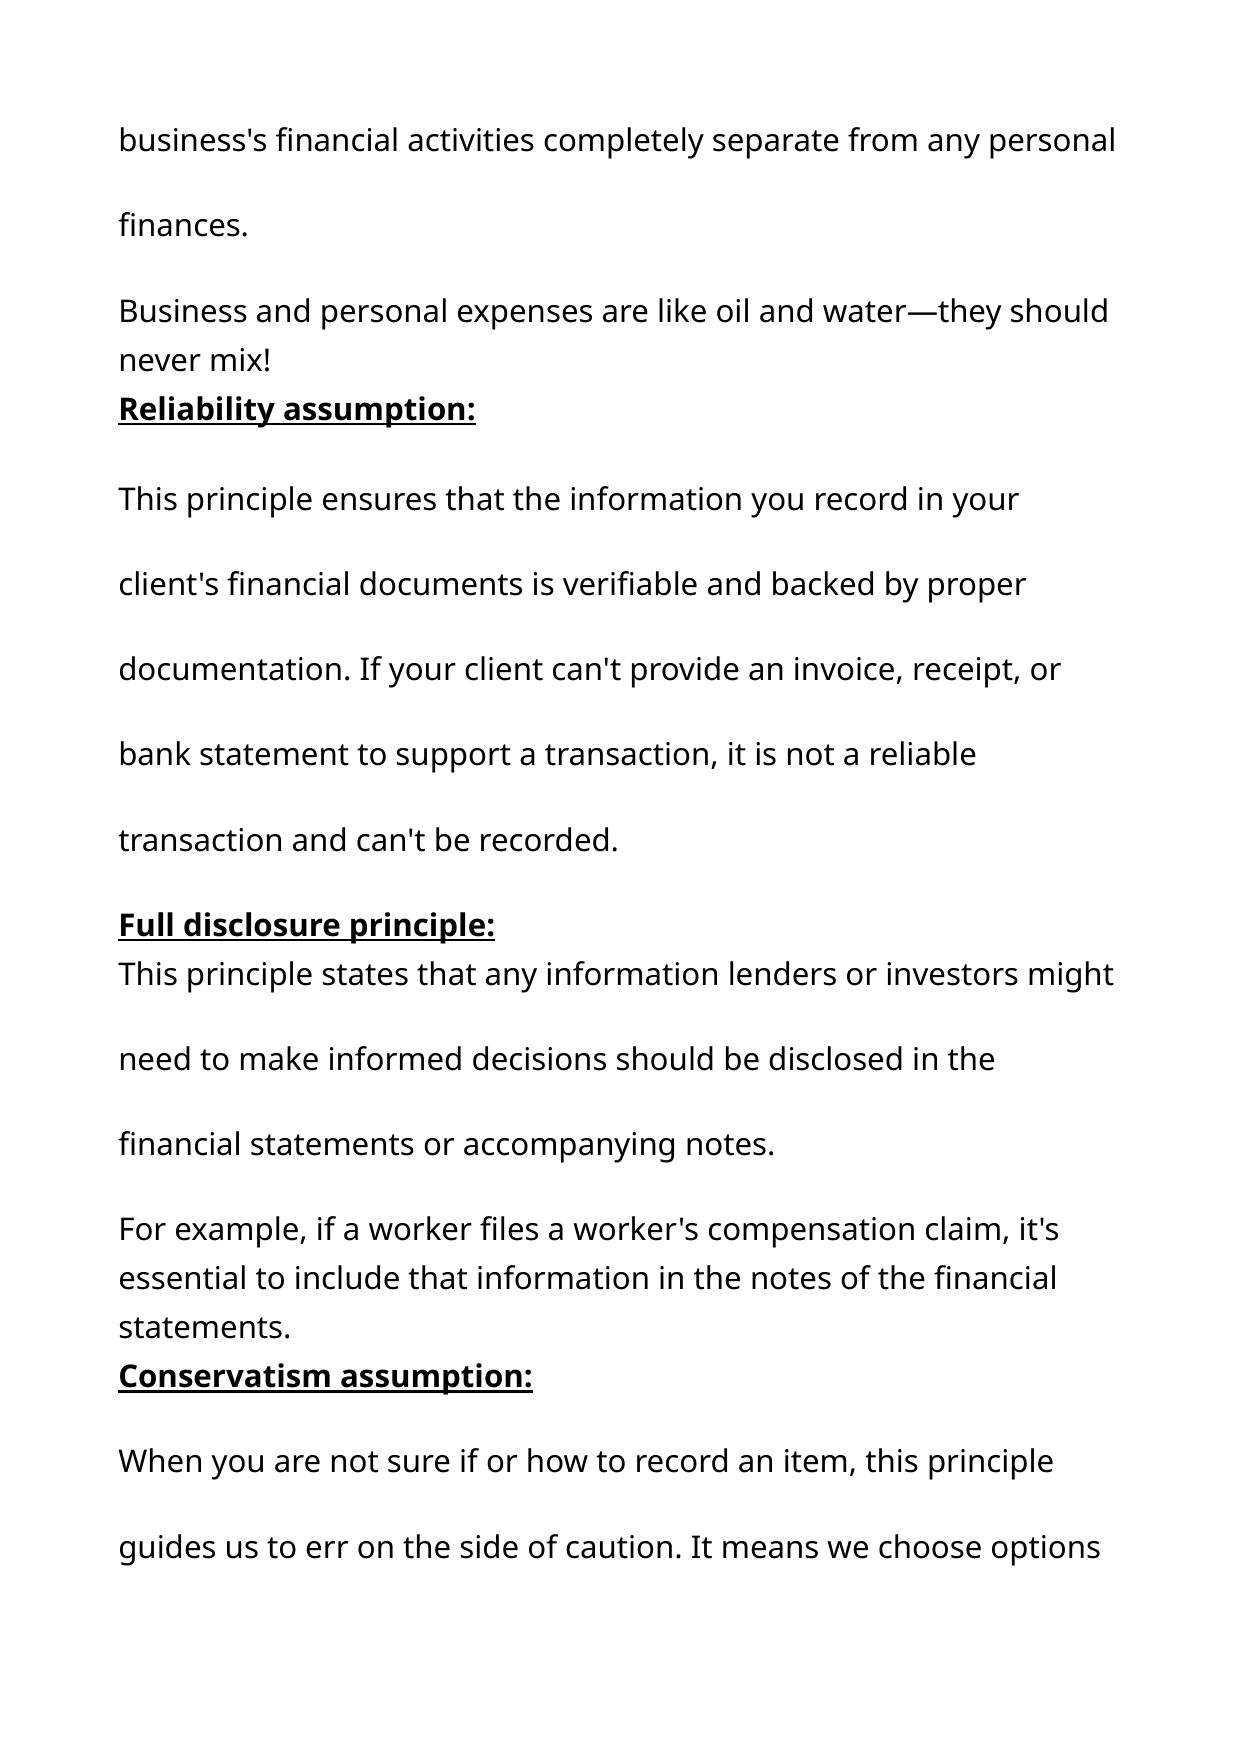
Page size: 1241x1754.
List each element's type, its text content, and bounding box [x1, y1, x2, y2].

text When you are not sure if or how to record an item, this principle guides us to err on the side of caution. It means we choose options [118, 1439, 1122, 1567]
text This principle ensures that the information you record in your client's financial documents is verifiable and backed by proper documentation. If your client can't provide an invoice, receipt, or bank statement to support a transaction, it is not a reliable transaction and can't be recorded. [118, 477, 1122, 860]
text Conservatism assumption: [118, 1354, 1122, 1397]
text Full disclosure principle: [118, 903, 1122, 945]
text Business and personal expenses are like oil and water—they should never mix! [118, 288, 1122, 380]
text This principle states that any information lenders or investors might need to make informed decisions should be disclosed in the financial statements or accompanying notes. [118, 952, 1122, 1165]
text For example, if a worker files a worker's compensation claim, it's essential to include that information in the notes of the financial statements. [118, 1207, 1122, 1348]
text business's financial activities completely separate from any personal finances. [118, 118, 1122, 246]
text Reliability assumption: [118, 386, 1122, 429]
